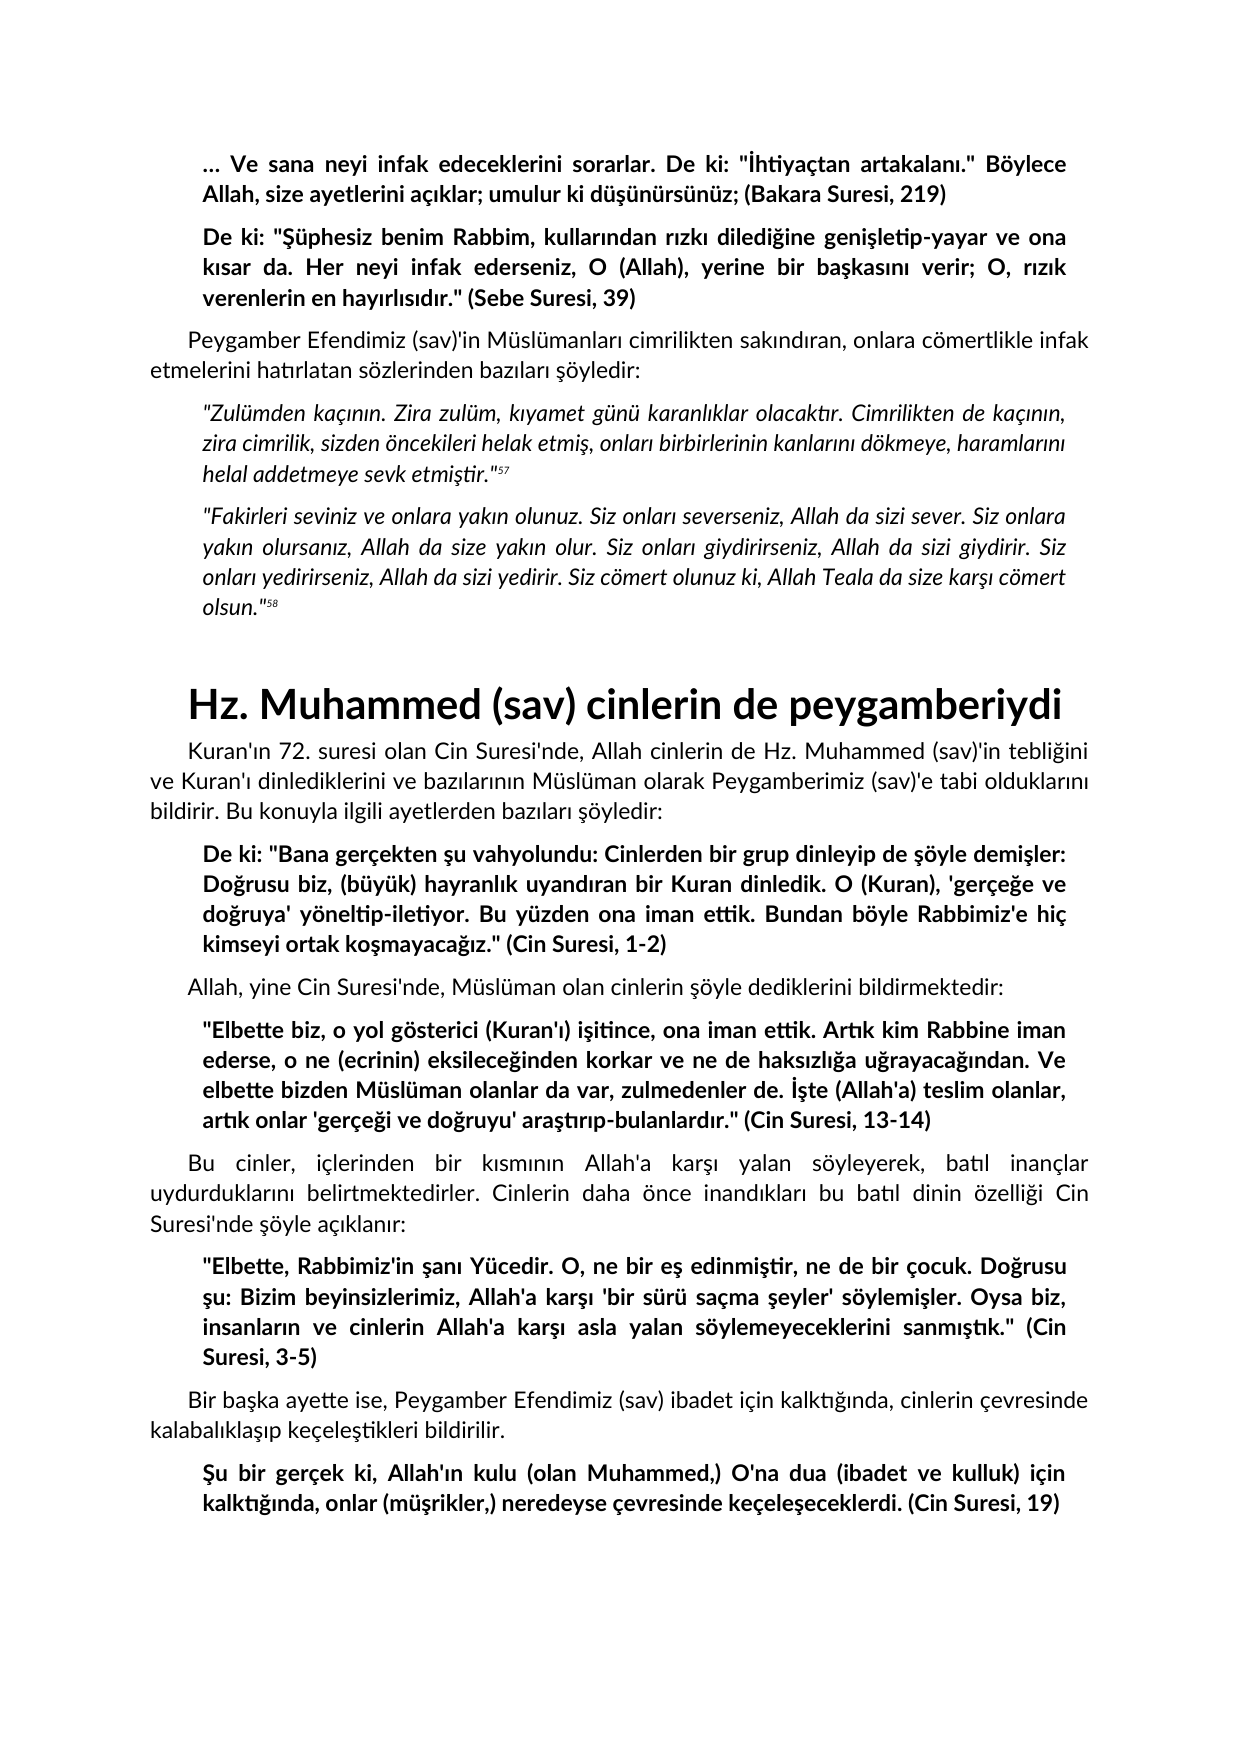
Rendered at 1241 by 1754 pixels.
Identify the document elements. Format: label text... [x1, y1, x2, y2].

text Bu cinler, içlerinden bir kısmının Allah'a karşı yalan söyleyerek, batıl inançlar uydurduklarını belirtmektedirler. Cinlerin daha önce inandıkları bu batıl dinin özelliği Cin Suresi'nde şöyle açıklanır: [150, 1149, 1090, 1237]
text "Zulümden kaçının. Zira zulüm, kıyamet günü karanlıklar olacaktır. Cimrilikten de kaçının, zira cimrilik, sizden öncekileri helak etmiş, onları birbirlerinin kanlarını dökmeye, haramlarını helal addetmeye sevk etmiştir."57 [202, 399, 1068, 487]
text … Ve sana neyi infak edeceklerini sorarlar. De ki: "İhtiyaçtan artakalanı." Böylece Allah, size ayetlerini açıklar; umulur ki düşünürsünüz; (Bakara Suresi, 219) [202, 150, 1068, 208]
text Kuran'ın 72. suresi olan Cin Suresi'nde, Allah cinlerin de Hz. Muhammed (sav)'in tebliğini ve Kuran'ı dinlediklerini ve bazılarının Müslüman olarak Peygamberimiz (sav)'e tabi olduklarını bildirir. Bu konuyla ilgili ayetlerden bazıları şöyledir: [150, 736, 1090, 824]
text "Elbette, Rabbimiz'in şanı Yücedir. O, ne bir eş edinmiştir, ne de bir çocuk. Doğrusu şu: Bizim beyinsizlerimiz, Allah'a karşı 'bir sürü saçma şeyler' söylemişler. Oysa biz, insanların ve cinlerin Allah'a karşı asla yalan söylemeyeceklerini sanmıştık." (Cin Suresi, 3-5) [202, 1252, 1068, 1370]
text De ki: "Bana gerçekten şu vahyolundu: Cinlerden bir grup dinleyip de şöyle demişler: Doğrusu biz, (büyük) hayranlık uyandıran bir Kuran dinledik. O (Kuran), 'gerçeğe ve doğruya' yöneltip-iletiyor. Bu yüzden ona iman ettik. Bundan böyle Rabbimiz'e hiç kimseyi ortak koşmayacağız." (Cin Suresi, 1-2) [202, 839, 1068, 958]
text Peygamber Efendimiz (sav)'in Müslümanları cimrilikten sakındıran, onlara cömertlikle infak etmelerini hatırlatan sözlerinden bazıları şöyledir: [150, 326, 1090, 384]
text "Elbette biz, o yol gösterici (Kuran'ı) işitince, ona iman ettik. Artık kim Rabbine iman ederse, o ne (ecrinin) eksileceğinden korkar ve ne de haksızlığa uğrayacağından. Ve elbette bizden Müslüman olanlar da var, zulmedenler de. İşte (Allah'a) teslim olanlar, artık onlar 'gerçeği ve doğruyu' araştırıp-bulanlardır." (Cin Suresi, 13-14) [202, 1016, 1068, 1134]
subtitle Hz. Muhammed (sav) cinlerin de peygamberiydi [187, 678, 1090, 728]
text Bir başka ayette ise, Peygamber Efendimiz (sav) ibadet için kalktığında, cinlerin çevresinde kalabalıklaşıp keçeleştikleri bildirilir. [150, 1385, 1090, 1443]
text De ki: "Şüphesiz benim Rabbim, kullarından rızkı dilediğine genişletip-yayar ve ona kısar da. Her neyi infak ederseniz, O (Allah), yerine bir başkasını verir; O, rızık verenlerin en hayırlısıdır." (Sebe Suresi, 39) [202, 223, 1068, 311]
text Allah, yine Cin Suresi'nde, Müslüman olan cinlerin şöyle dediklerini bildirmektedir: [150, 973, 1090, 1000]
text "Fakirleri seviniz ve onlara yakın olunuz. Siz onları severseniz, Allah da sizi sever. Siz onlara yakın olursanız, Allah da size yakın olur. Siz onları giydirirseniz, Allah da sizi giydirir. Siz onları yedirirseniz, Allah da sizi yedirir. Siz cömert olunuz ki, Allah Teala da size karşı cömert olsun."58 [202, 502, 1068, 620]
text Şu bir gerçek ki, Allah'ın kulu (olan Muhammed,) O'na dua (ibadet ve kulluk) için kalktığında, onlar (müşrikler,) neredeyse çevresinde keçeleşeceklerdi. (Cin Suresi, 19) [202, 1458, 1068, 1516]
